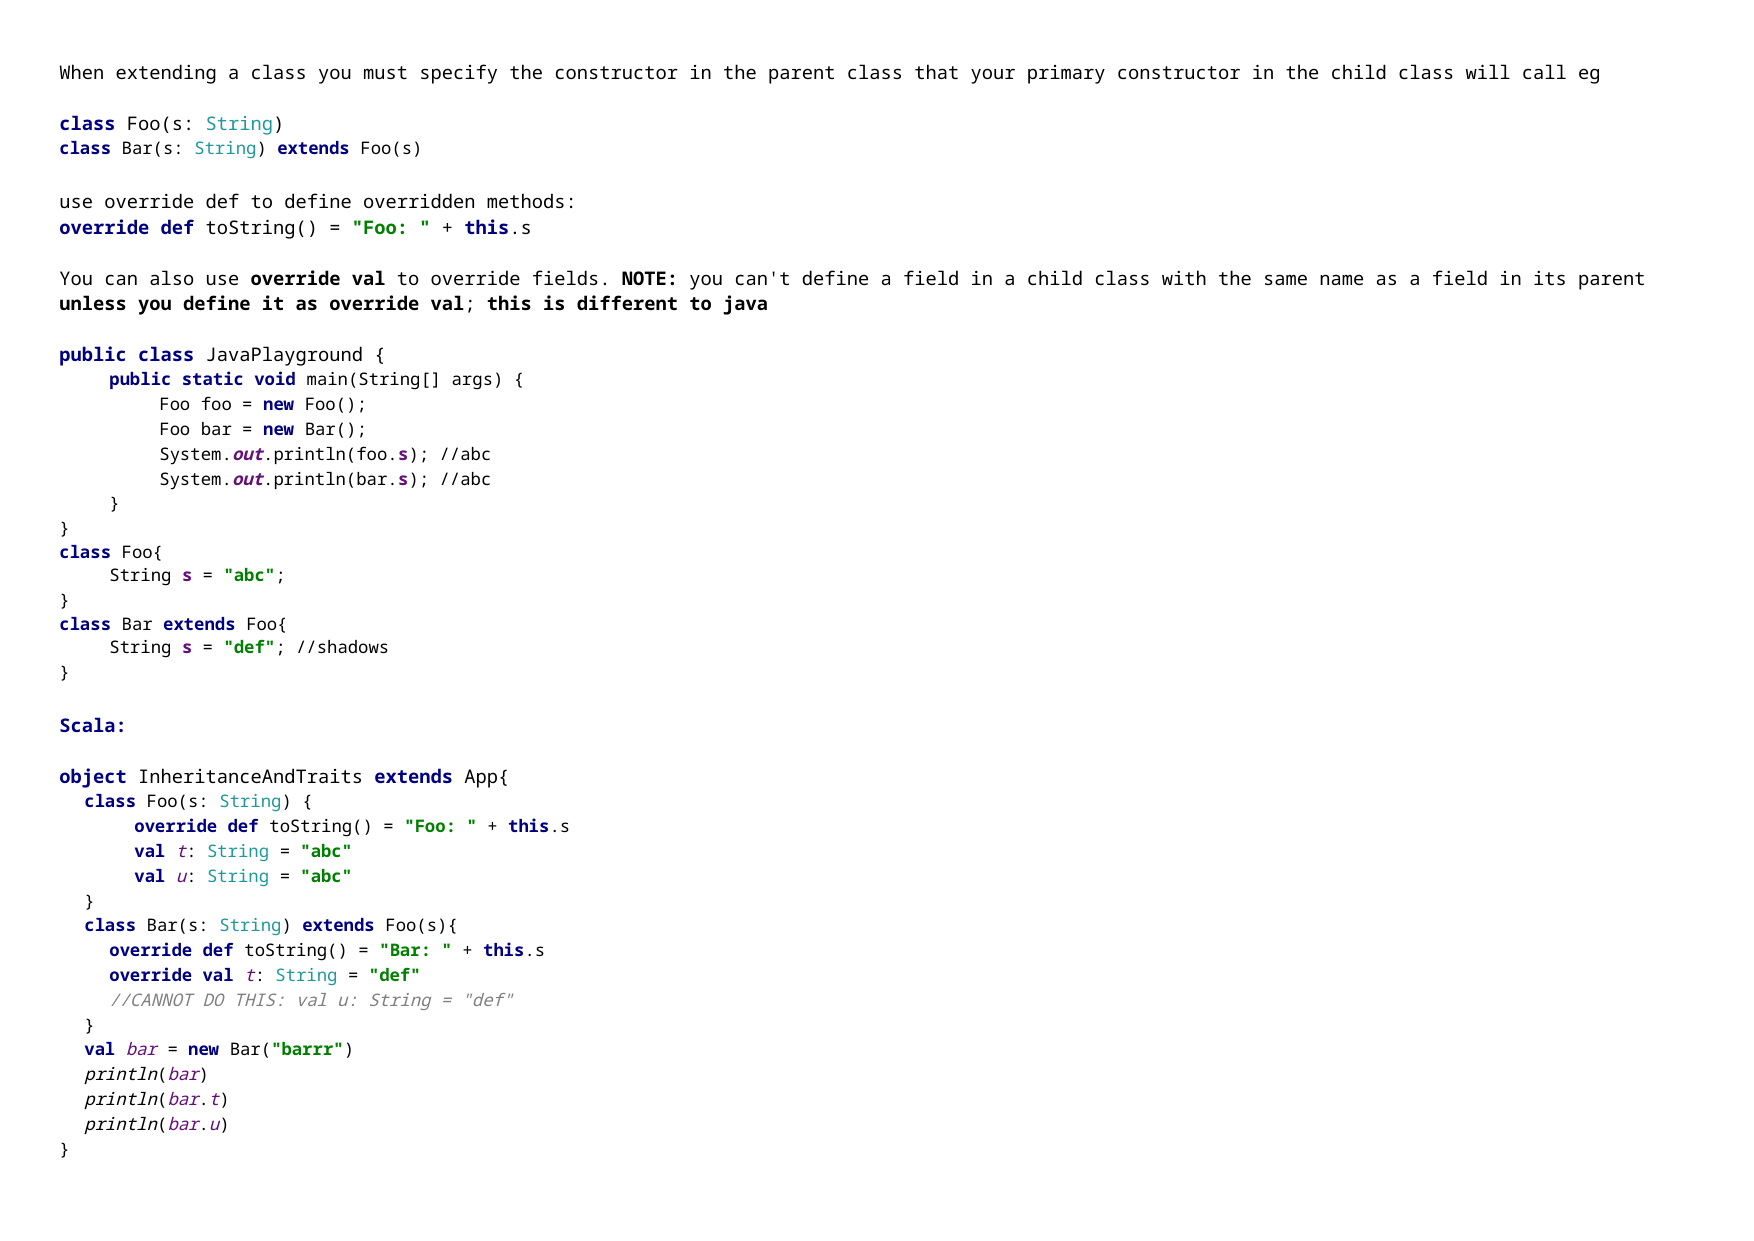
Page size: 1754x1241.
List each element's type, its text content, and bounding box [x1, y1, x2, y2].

text When extending a class you must specify the constructor in the parent class that your primary constructor in the child class will call eg [59, 59, 1695, 84]
text class Foo(s: String) { [59, 789, 1695, 814]
text } [59, 1136, 1695, 1160]
text override def toString() = "Foo: " + this.s [59, 214, 1695, 240]
text Foo foo = new Foo(); [59, 392, 1695, 417]
text override def toString() = "Bar: " + this.s [59, 938, 1695, 963]
text val t: String = "abc" [59, 839, 1695, 864]
text println(bar.u) [59, 1112, 1695, 1136]
text class Bar(s: String) extends Foo(s) [59, 136, 1695, 159]
text class Bar(s: String) extends Foo(s){ [59, 913, 1695, 938]
text override def toString() = "Foo: " + this.s [59, 814, 1695, 839]
text public class JavaPlayground { [59, 342, 1695, 367]
text val u: String = "abc" [59, 864, 1695, 888]
text } [59, 888, 1695, 913]
text Scala: [59, 713, 1695, 738]
text override val t: String = "def" [59, 963, 1695, 988]
text System.out.println(foo.s); //abc [59, 442, 1695, 466]
text //CANNOT DO THIS: val u: String = "def" [59, 988, 1695, 1012]
text System.out.println(bar.s); //abc [59, 466, 1695, 491]
text } [59, 491, 1695, 516]
text String s = "abc"; [59, 563, 1695, 588]
text object InheritanceAndTraits extends App{ [59, 764, 1695, 789]
text class Foo{ [59, 539, 1695, 563]
text } [59, 516, 1695, 539]
text public static void main(String[] args) { [59, 367, 1695, 392]
text use override def to define overridden methods: [59, 189, 1695, 214]
text println(bar.t) [59, 1087, 1695, 1112]
text Foo bar = new Bar(); [59, 417, 1695, 442]
text println(bar) [59, 1062, 1695, 1087]
text class Bar extends Foo{ [59, 611, 1695, 635]
text } [59, 1012, 1695, 1037]
text You can also use override val to override fields. NOTE: you can't define a field in a child class with the same name as a field in its parent unless you define it as override val; this is different to java [59, 265, 1695, 316]
text } [59, 660, 1695, 683]
text val bar = new Bar("barrr") [59, 1037, 1695, 1062]
text class Foo(s: String) [59, 110, 1695, 136]
text } [59, 588, 1695, 611]
text String s = "def"; //shadows [59, 635, 1695, 660]
